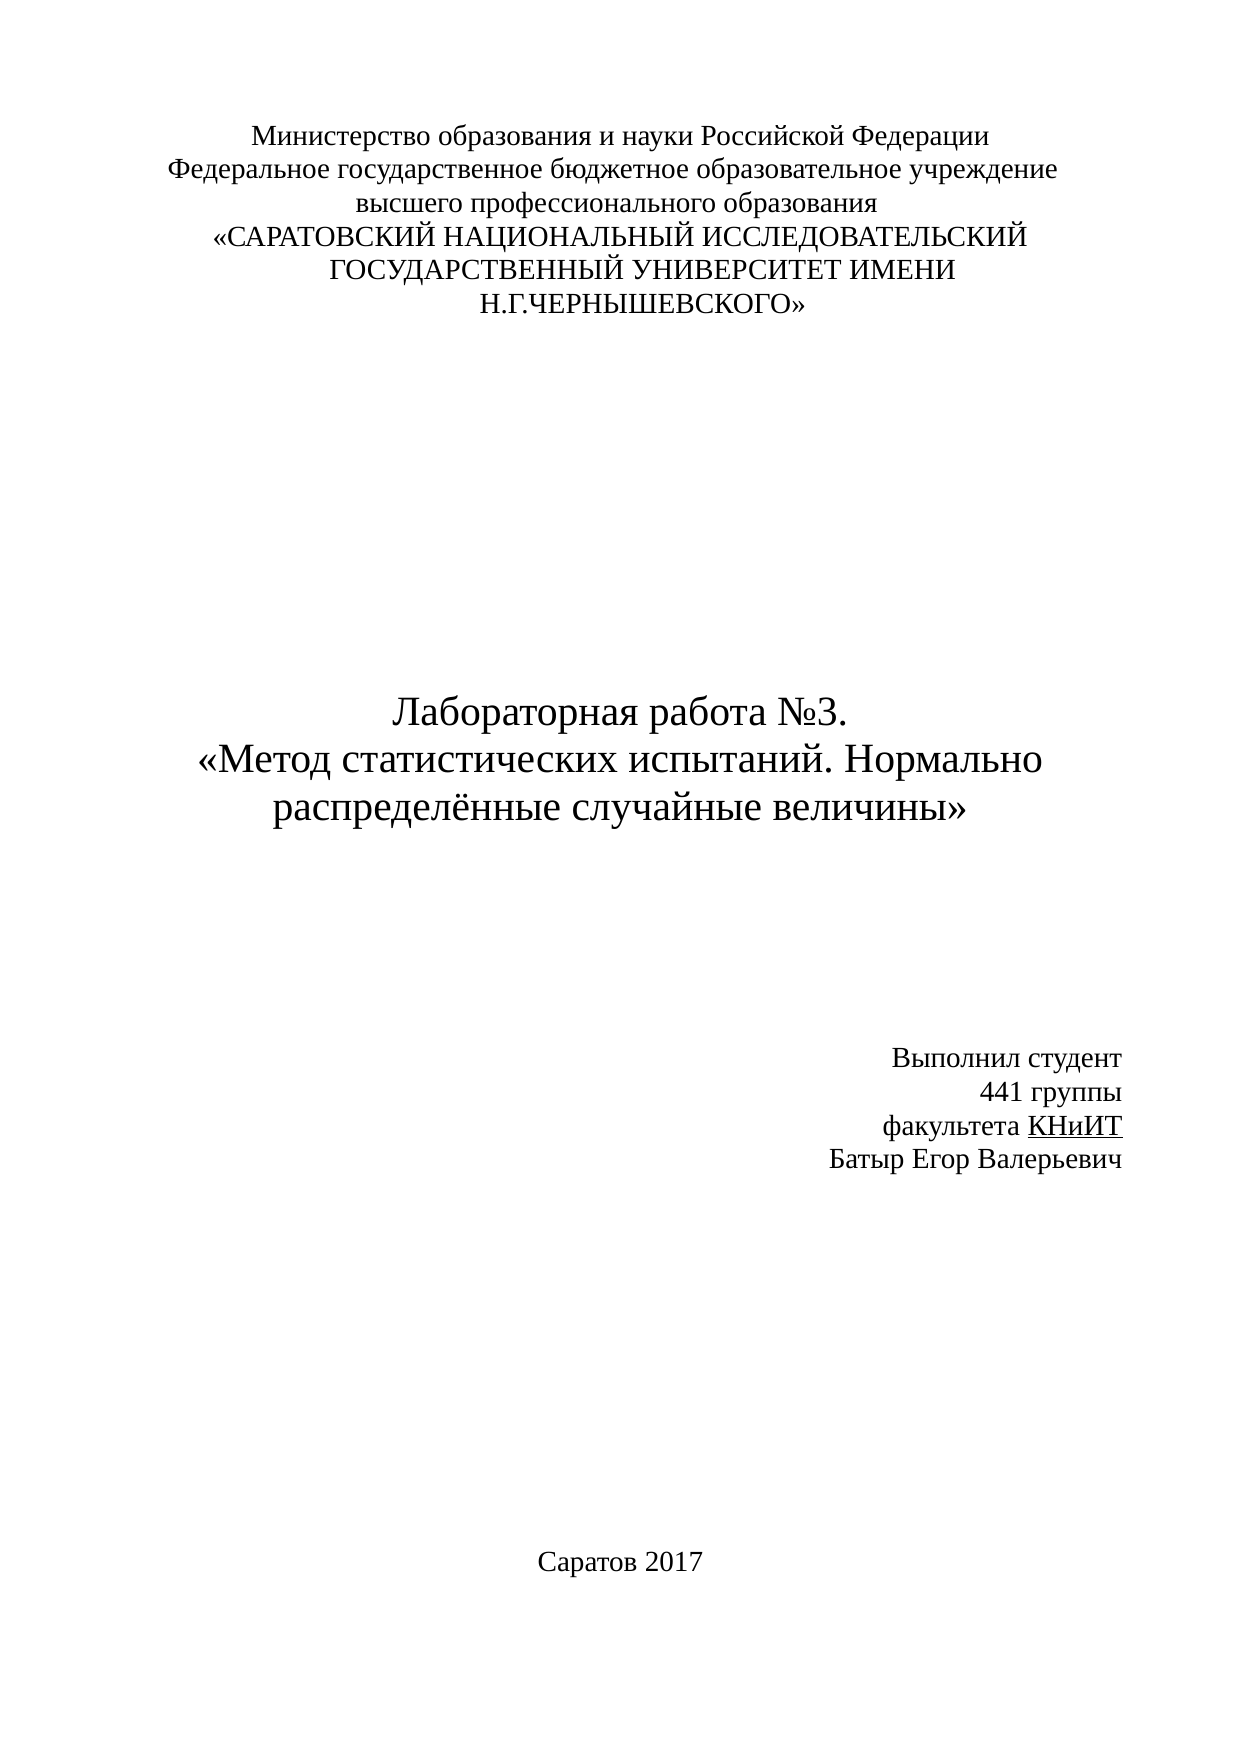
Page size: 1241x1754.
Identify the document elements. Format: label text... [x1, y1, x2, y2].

text факультета КНиИТ [738, 1108, 1122, 1141]
text Лабораторная работа №3. [118, 686, 1122, 734]
text Выполнил студент [738, 1041, 1122, 1074]
text Батыр Егор Валерьевич [738, 1141, 1122, 1175]
list Министерство образования и науки Российской Федерации [118, 118, 1122, 152]
list высшего профессионального образования [118, 185, 1122, 219]
text Саратов 2017 [118, 1544, 1122, 1577]
text «Метод статистических испытаний. Нормально распределённые случайные величины» [118, 734, 1122, 830]
list «САРАТОВСКИЙ НАЦИОНАЛЬНЫЙ ИССЛЕДОВАТЕЛЬСКИЙ ГОСУДАРСТВЕННЫЙ УНИВЕРСИТЕТ ИМЕНИ Н.Г.ЧЕРНЫШЕВСКОГО» [118, 219, 1122, 319]
text 441 группы [738, 1074, 1122, 1108]
list Федеральное государственное бюджетное образовательное учреждение [118, 152, 1122, 185]
